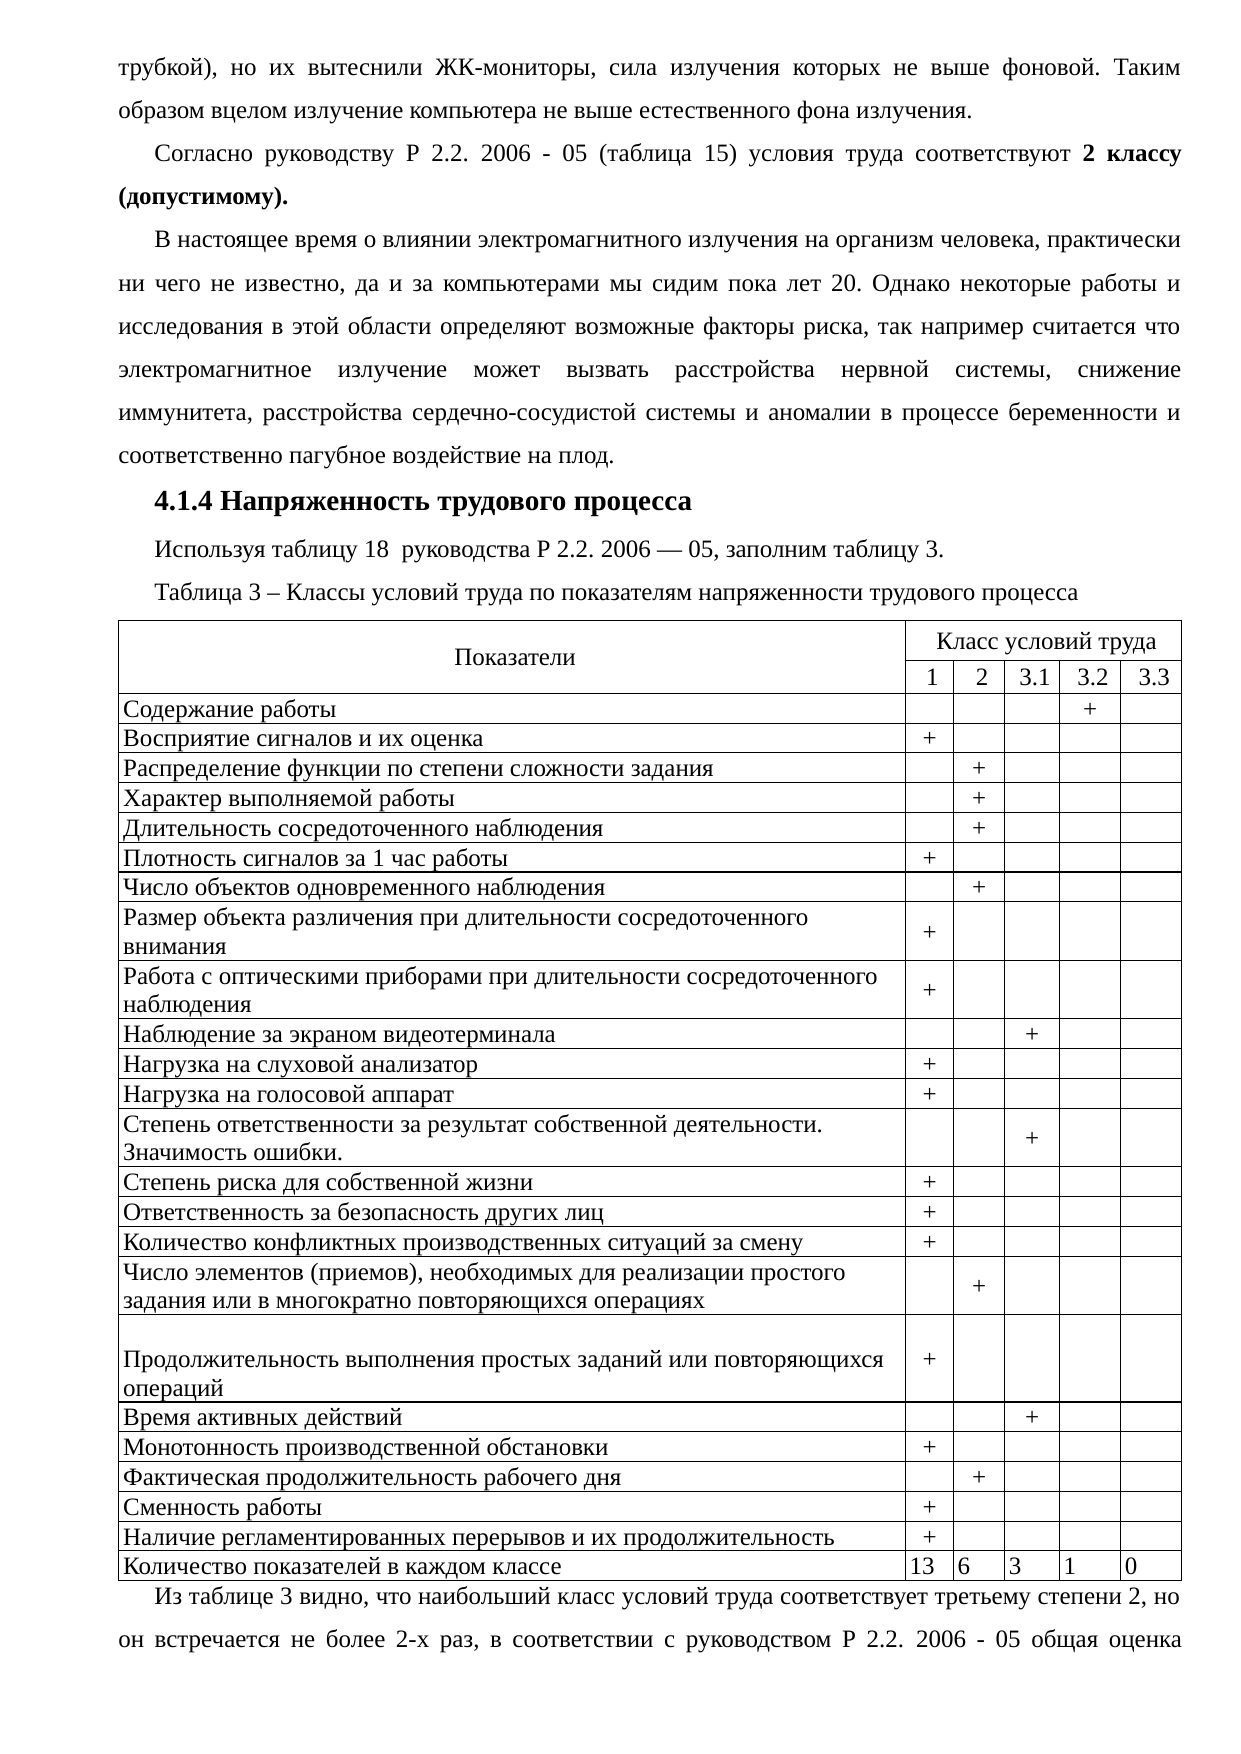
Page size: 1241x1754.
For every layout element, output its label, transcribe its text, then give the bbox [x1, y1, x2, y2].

table_cell [1060, 1315, 1120, 1401]
table_cell [1121, 1049, 1181, 1078]
table_cell 2 [954, 661, 1004, 693]
table_cell [1060, 1257, 1120, 1314]
table_cell [1060, 1167, 1120, 1196]
table_cell + [954, 813, 1004, 842]
table_cell [1121, 753, 1181, 782]
table_cell [1060, 1109, 1120, 1166]
table_cell [954, 1432, 1004, 1461]
table_cell + [906, 961, 953, 1018]
table_cell [1121, 1432, 1181, 1461]
table_cell [1005, 1492, 1059, 1521]
table_cell [954, 1197, 1004, 1226]
text Используя таблицу 18 руководства Р 2.2. 2006 — 05, заполним таблицу 3. [118, 534, 1182, 562]
table_cell [1060, 1049, 1120, 1078]
table_cell + [906, 1315, 953, 1401]
table_cell [1121, 1462, 1181, 1491]
table_cell [1060, 753, 1120, 782]
table_cell [1060, 1462, 1120, 1491]
table_cell [1005, 724, 1059, 752]
table_cell + [954, 873, 1004, 901]
table_cell Распределение функции по степени сложности задания [119, 753, 905, 782]
table_cell + [1005, 1109, 1059, 1166]
table_cell [1005, 1197, 1059, 1226]
text Из таблице 3 видно, что наибольший класс условий труда соответствует третьему степени 2, но он встречается не более 2-х раз, в соответствии с руководством Р 2.2. 2006 - 05 общая оценка [118, 1581, 1182, 1653]
table_cell [1005, 753, 1059, 782]
table_cell + [906, 1049, 953, 1078]
table_cell 3.1 [1005, 661, 1059, 693]
table_cell [954, 961, 1004, 1018]
table_header Показатели [119, 621, 905, 693]
table_cell [1005, 961, 1059, 1018]
table_cell [1121, 813, 1181, 842]
table_cell + [906, 1522, 953, 1550]
table_cell [1121, 1019, 1181, 1048]
text В настоящее время о влиянии электромагнитного излучения на организм человека, практически ни чего не известно, да и за компьютерами мы сидим пока лет 20. Однако некоторые работы и исследования в этой области определяют возможные факторы риска, так например считается что электромагнитное излучение может вызвать расстройства нервной системы, снижение иммунитета, расстройства сердечно-сосудистой системы и аномалии в процессе беременности и соответственно пагубное воздействие на плод. [118, 224, 1182, 469]
table_cell [954, 902, 1004, 960]
table_cell + [906, 1079, 953, 1108]
table_cell [1060, 783, 1120, 812]
table_cell Нагрузка на слуховой анализатор [119, 1049, 905, 1078]
table_cell [954, 1315, 1004, 1401]
table_cell [954, 1049, 1004, 1078]
table_cell [1121, 902, 1181, 960]
table_cell [906, 873, 953, 901]
table_cell Восприятие сигналов и их оценка [119, 724, 905, 752]
table_cell 0 [1121, 1551, 1181, 1580]
table_cell + [906, 902, 953, 960]
table_cell [1121, 1227, 1181, 1256]
table_cell [1060, 1079, 1120, 1108]
table_cell [1060, 961, 1120, 1018]
table_cell + [954, 783, 1004, 812]
table_cell [1060, 1432, 1120, 1461]
table_cell [954, 1403, 1004, 1431]
table_cell [906, 694, 953, 722]
table_cell Число объектов одновременного наблюдения [119, 873, 905, 901]
table_cell [1060, 724, 1120, 752]
table_cell [1060, 902, 1120, 960]
table_cell [906, 1109, 953, 1166]
table_cell [1121, 724, 1181, 752]
table_cell [906, 1019, 953, 1048]
table_cell + [1005, 1019, 1059, 1048]
text 4.1.4 Напряженность трудового процесса [118, 483, 1182, 517]
table_cell 1 [1060, 1551, 1120, 1580]
table_cell Характер выполняемой работы [119, 783, 905, 812]
table_cell [1121, 1079, 1181, 1108]
table_cell [906, 1257, 953, 1314]
table_cell [906, 1403, 953, 1431]
table_cell Количество конфликтных производственных ситуаций за смену [119, 1227, 905, 1256]
table_cell [1060, 813, 1120, 842]
table_cell [1005, 1432, 1059, 1461]
table_cell + [954, 1462, 1004, 1491]
table_cell [954, 1227, 1004, 1256]
table_cell Размер объекта различения при длительности сосредоточенного внимания [119, 902, 905, 960]
table_cell Фактическая продолжительность рабочего дня [119, 1462, 905, 1491]
table_cell [1121, 873, 1181, 901]
table_cell + [906, 1197, 953, 1226]
text трубкой), но их вытеснили ЖК-мониторы, сила излучения которых не выше фоновой. Таким образом вцелом излучение компьютера не выше естественного фона излучения. [118, 52, 1182, 124]
table_cell Длительность сосредоточенного наблюдения [119, 813, 905, 842]
table_cell [1121, 1403, 1181, 1431]
table_cell 6 [954, 1551, 1004, 1580]
table_cell [954, 1079, 1004, 1108]
table_cell + [954, 753, 1004, 782]
table_cell [1121, 843, 1181, 871]
table_cell [1005, 1522, 1059, 1550]
table_cell [954, 1522, 1004, 1550]
table_cell Работа с оптическими приборами при длительности сосредоточенного наблюдения [119, 961, 905, 1018]
table_cell [1121, 694, 1181, 722]
table_cell Наблюдение за экраном видеотерминала [119, 1019, 905, 1048]
table_cell [1060, 1197, 1120, 1226]
table_cell [1121, 1257, 1181, 1314]
table_cell [954, 1492, 1004, 1521]
table_cell Степень риска для собственной жизни [119, 1167, 905, 1196]
table_cell [1005, 1315, 1059, 1401]
table_cell [954, 694, 1004, 722]
table_cell [1005, 694, 1059, 722]
table_cell [1005, 1462, 1059, 1491]
table_cell [1005, 813, 1059, 842]
table_cell [906, 753, 953, 782]
table_cell [954, 843, 1004, 871]
table_cell [1005, 1049, 1059, 1078]
table_cell Монотонность производственной обстановки [119, 1432, 905, 1461]
table_cell [954, 724, 1004, 752]
table_cell [1005, 783, 1059, 812]
table_cell 13 [906, 1551, 953, 1580]
table_cell Наличие регламентированных перерывов и их продолжительность [119, 1522, 905, 1550]
table_cell Число элементов (приемов), необходимых для реализации простого задания или в многократно повторяющихся операциях [119, 1257, 905, 1314]
table_cell [954, 1167, 1004, 1196]
table_cell + [906, 1492, 953, 1521]
table_cell 3.2 [1060, 661, 1120, 693]
table_cell + [1060, 694, 1120, 722]
table_cell 3.3 [1121, 661, 1181, 693]
table_cell Плотность сигналов за 1 час работы [119, 843, 905, 871]
table_header Класс условий труда [906, 621, 1181, 659]
table_cell [1121, 1522, 1181, 1550]
table_cell 3 [1005, 1551, 1059, 1580]
text Таблица 3 – Классы условий труда по показателям напряженности трудового процесса [118, 577, 1182, 606]
text Согласно руководству Р 2.2. 2006 - 05 (таблица 15) условия труда соответствуют 2 классу (допустимому). [118, 138, 1182, 210]
table_cell + [906, 1432, 953, 1461]
table_cell + [906, 1227, 953, 1256]
table_cell [1005, 902, 1059, 960]
table_cell [1121, 783, 1181, 812]
table_cell [1005, 1167, 1059, 1196]
table_cell Степень ответственности за результат собственной деятельности. Значимость ошибки. [119, 1109, 905, 1166]
table_cell [1005, 873, 1059, 901]
table_cell + [906, 843, 953, 871]
table_cell Время активных действий [119, 1403, 905, 1431]
table_cell + [906, 724, 953, 752]
table_cell Количество показателей в каждом классе [119, 1551, 905, 1580]
table_cell [1121, 1167, 1181, 1196]
table_cell [1060, 873, 1120, 901]
table_cell [1121, 1109, 1181, 1166]
table_cell [1060, 1492, 1120, 1521]
table_cell [954, 1019, 1004, 1048]
table_cell + [954, 1257, 1004, 1314]
table_cell Продолжительность выполнения простых заданий или повторяющихся операций [119, 1315, 905, 1401]
table_cell [1121, 1315, 1181, 1401]
table_cell [1060, 1522, 1120, 1550]
table_cell [1121, 1197, 1181, 1226]
table_cell Ответственность за безопасность других лиц [119, 1197, 905, 1226]
table_cell Сменность работы [119, 1492, 905, 1521]
table_cell + [906, 1167, 953, 1196]
table_cell [1121, 1492, 1181, 1521]
table_cell [906, 783, 953, 812]
table_cell [1060, 1019, 1120, 1048]
table_cell [906, 813, 953, 842]
table_cell [906, 1462, 953, 1491]
table_cell Нагрузка на голосовой аппарат [119, 1079, 905, 1108]
table_cell [954, 1109, 1004, 1166]
table_cell [1005, 843, 1059, 871]
table_cell 1 [906, 661, 953, 693]
table_cell [1005, 1227, 1059, 1256]
table_cell [1060, 1403, 1120, 1431]
table_cell [1060, 843, 1120, 871]
table_cell Содержание работы [119, 694, 905, 722]
table_cell [1121, 961, 1181, 1018]
table_cell [1060, 1227, 1120, 1256]
table_cell + [1005, 1403, 1059, 1431]
table_cell [1005, 1079, 1059, 1108]
table_cell [1005, 1257, 1059, 1314]
